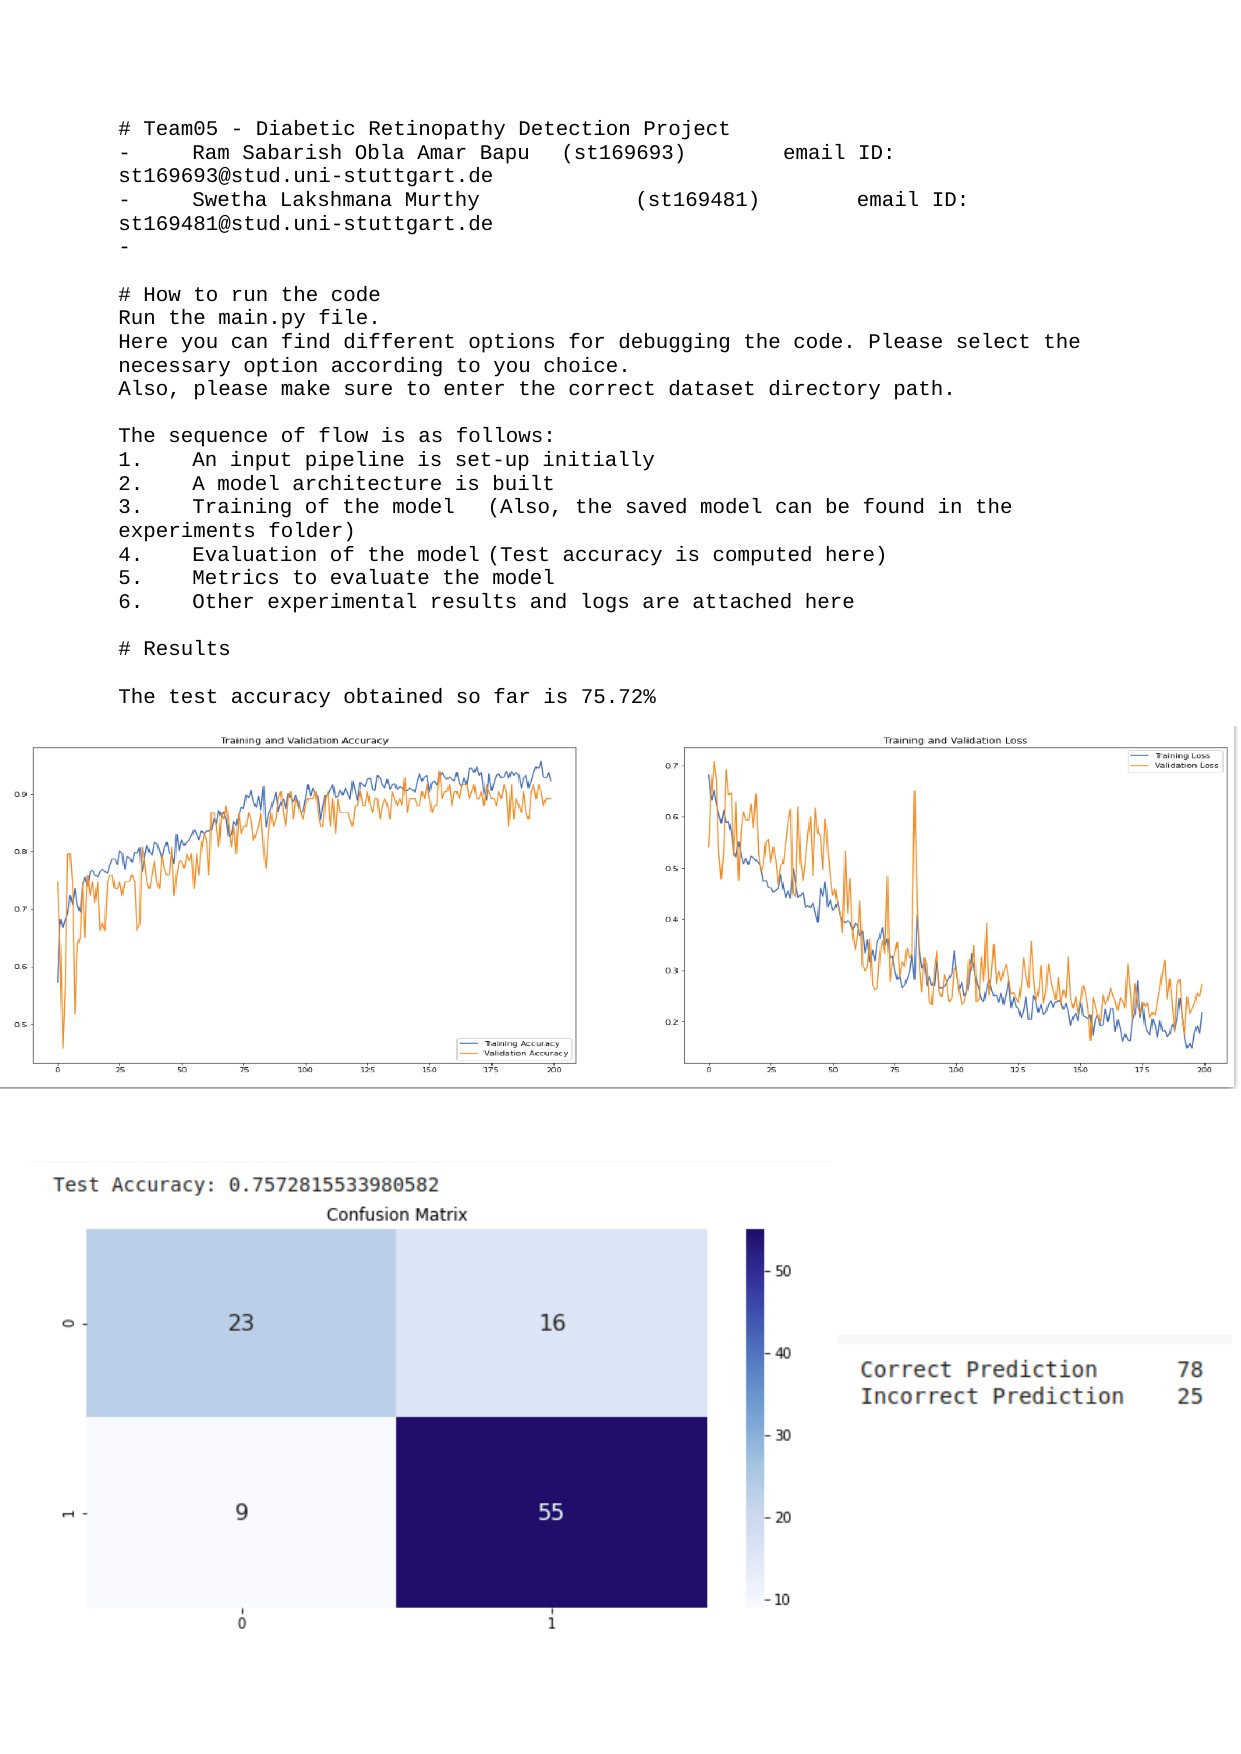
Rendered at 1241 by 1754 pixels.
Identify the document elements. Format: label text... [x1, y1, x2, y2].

picture [31, 1161, 831, 1672]
text The test accuracy obtained so far is 75.72% [118, 686, 1122, 709]
text - Ram Sabarish Obla Amar Bapu (st169693) email ID: st169693@stud.uni-stuttgart.de [118, 142, 1122, 189]
picture [837, 1335, 1232, 1406]
picture [0, 726, 1241, 1089]
text 5. Metrics to evaluate the model [118, 567, 1122, 591]
text # How to run the code [118, 284, 1122, 307]
text 6. Other experimental results and logs are attached here [118, 591, 1122, 615]
text 1. An input pipeline is set-up initially [118, 449, 1122, 473]
text - Swetha Lakshmana Murthy (st169481) email ID: st169481@stud.uni-stuttgart.de [118, 189, 1122, 236]
text # Team05 - Diabetic Retinopathy Detection Project [118, 118, 1122, 142]
text Here you can find different options for debugging the code. Please select the necessary option according to you choice. [118, 331, 1122, 378]
text 3. Training of the model (Also, the saved model can be found in the experiments folder) [118, 496, 1122, 544]
text 2. A model architecture is built [118, 473, 1122, 496]
text - [118, 236, 1122, 260]
text Also, please make sure to enter the correct dataset directory path. [118, 378, 1122, 402]
text The sequence of flow is as follows: [118, 426, 1122, 449]
text # Results [118, 638, 1122, 662]
text 4. Evaluation of the model (Test accuracy is computed here) [118, 544, 1122, 567]
text Run the main.py file. [118, 307, 1122, 331]
